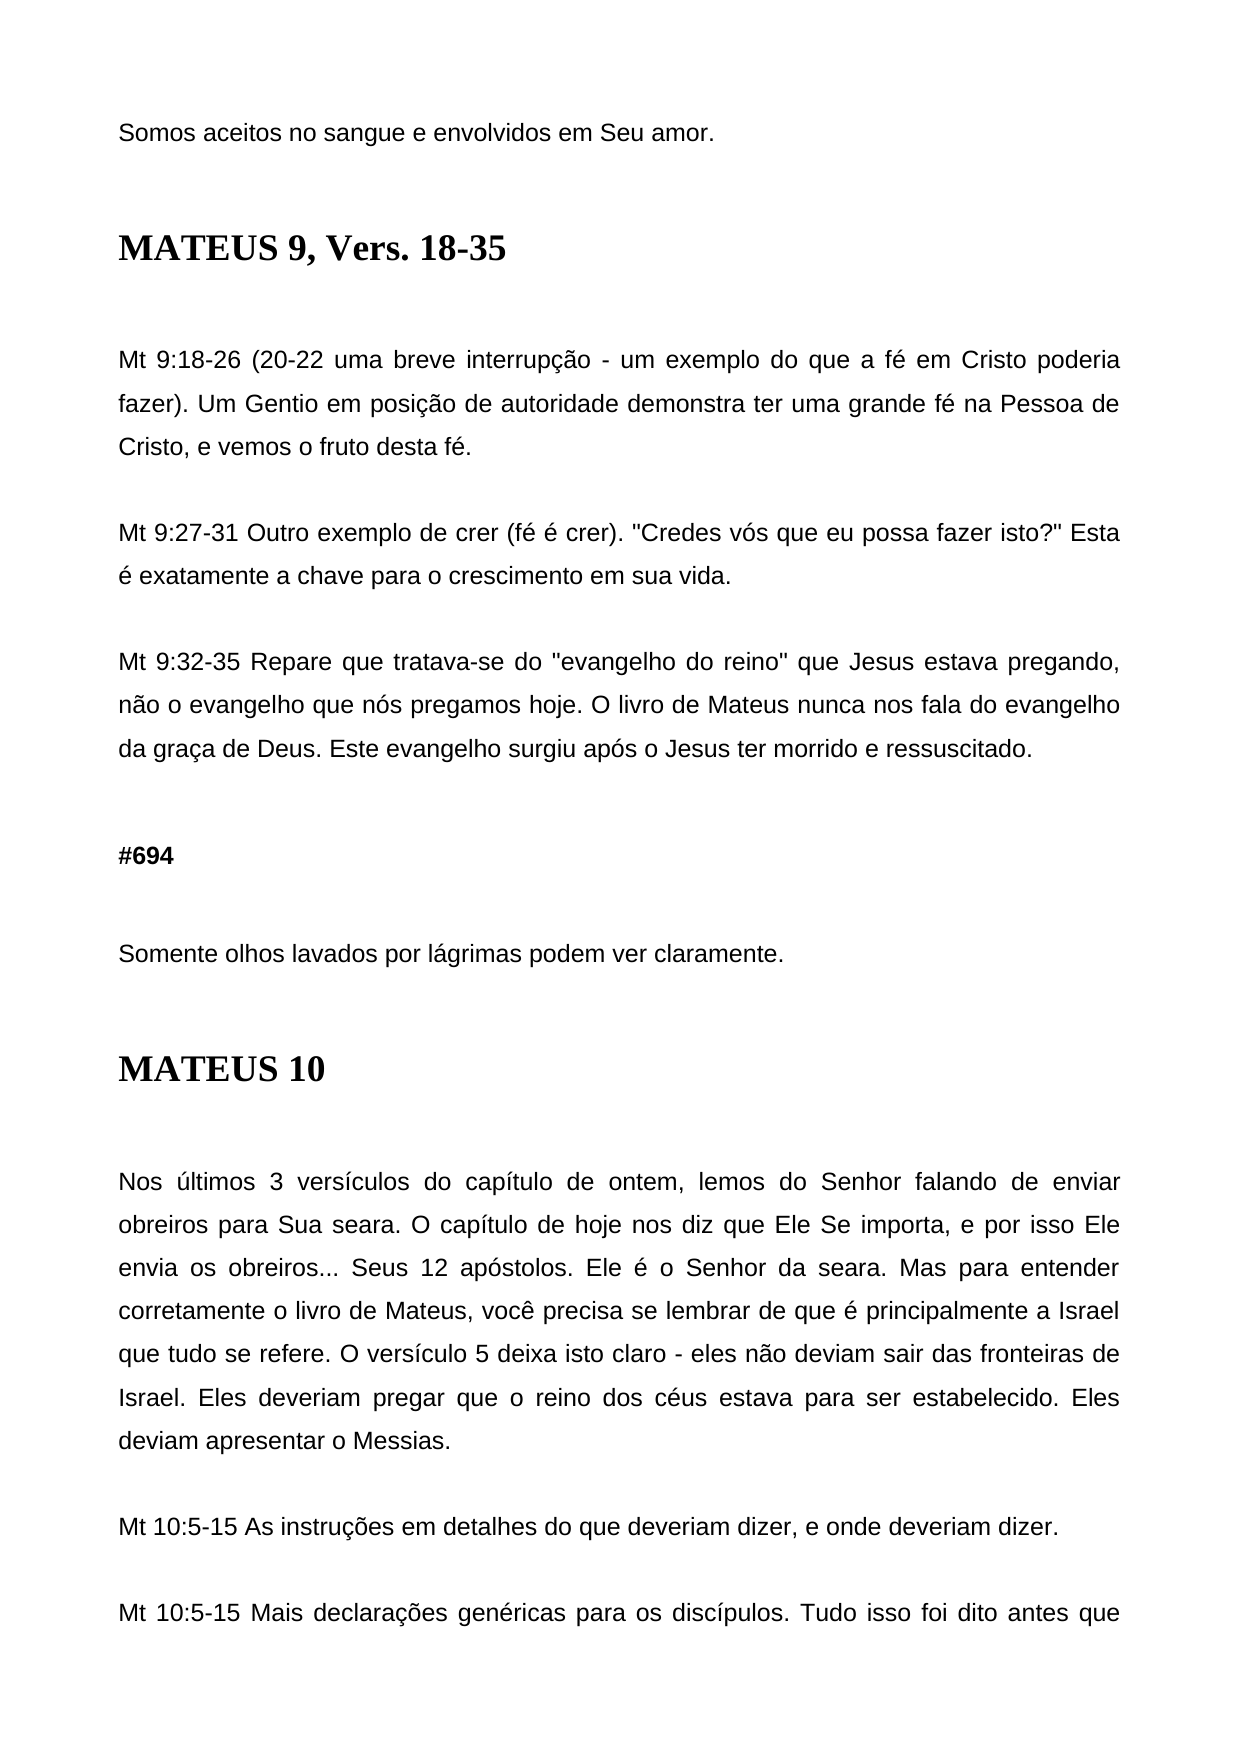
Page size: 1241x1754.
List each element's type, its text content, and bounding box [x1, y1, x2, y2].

text Somente olhos lavados por lágrimas podem ver claramente. [118, 939, 1122, 968]
text Mt 9:27-31 Outro exemplo de crer (fé é crer). "Credes vós que eu possa fazer isto?" Esta é exatamente a chave para o crescimento em sua vida. [118, 518, 1122, 590]
text Mt 9:18-26 (20-22 uma breve interrupção - um exemplo do que a fé em Cristo poderia fazer). Um Gentio em posição de autoridade demonstra ter uma grande fé na Pessoa de Cristo, e vemos o fruto desta fé. [118, 346, 1122, 461]
text Nos últimos 3 versículos do capítulo de ontem, lemos do Senhor falando de enviar obreiros para Sua seara. O capítulo de hoje nos diz que Ele Se importa, e por isso Ele envia os obreiros... Seus 12 apóstolos. Ele é o Senhor da seara. Mas para entender corretamente o livro de Mateus, você precisa se lembrar de que é principalmente a Israel que tudo se refere. O versículo 5 deixa isto claro - eles não deviam sair das fronteiras de Israel. Eles deveriam pregar que o reino dos céus estava para ser estabelecido. Eles deviam apresentar o Messias. [118, 1167, 1122, 1454]
subtitle MATEUS 9, Vers. 18-35 [118, 225, 1122, 268]
text Mt 10:5-15 As instruções em detalhes do que deveriam dizer, e onde deveriam dizer. [118, 1512, 1122, 1541]
text Somos aceitos no sangue e envolvidos em Seu amor. [118, 118, 1122, 147]
text Mt 9:32-35 Repare que tratava-se do "evangelho do reino" que Jesus estava pregando, não o evangelho que nós pregamos hoje. O livro de Mateus nunca nos fala do evangelho da graça de Deus. Este evangelho surgiu após o Jesus ter morrido e ressuscitado. [118, 647, 1122, 762]
text Mt 10:5-15 Mais declarações genéricas para os discípulos. Tudo isso foi dito antes que [118, 1598, 1122, 1627]
subtitle #694 [118, 841, 1122, 869]
subtitle MATEUS 10 [118, 1047, 1122, 1090]
